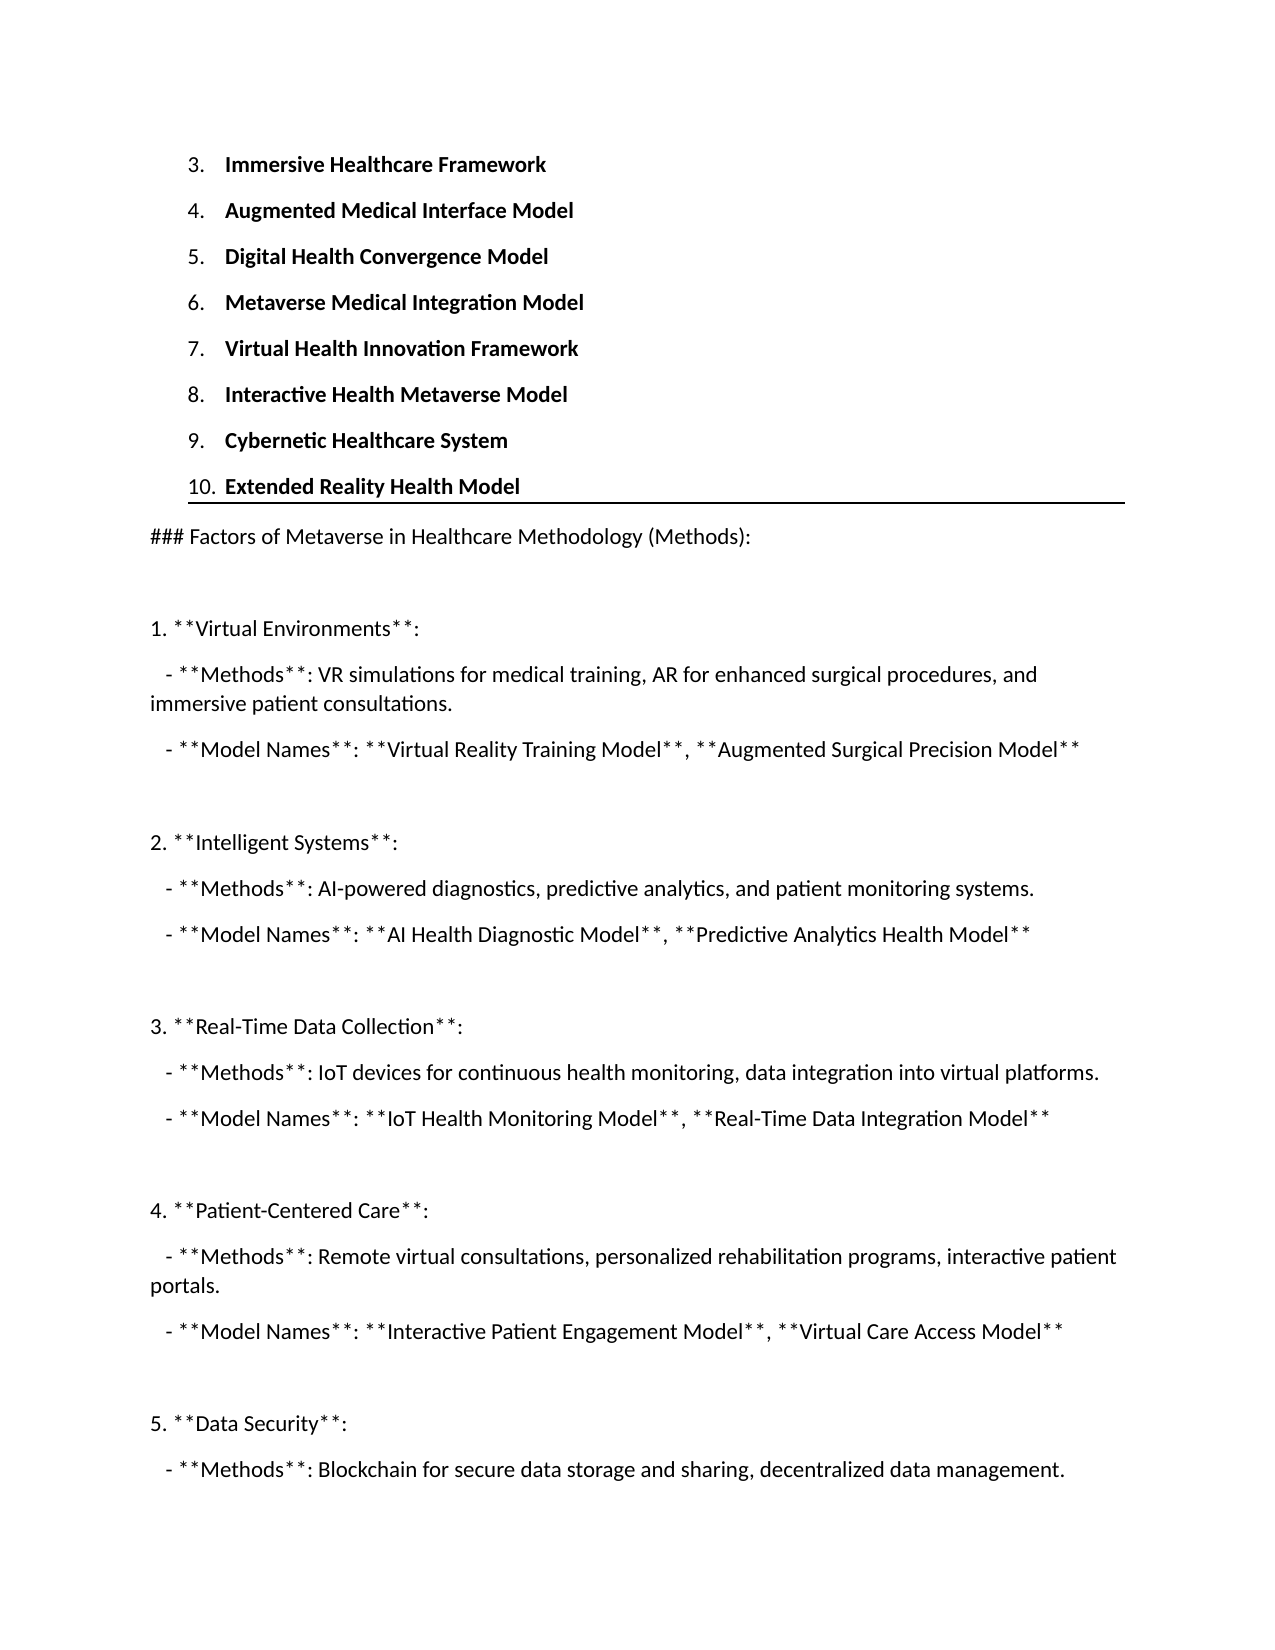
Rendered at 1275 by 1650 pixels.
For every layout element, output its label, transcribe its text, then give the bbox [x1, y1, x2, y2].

text - **Model Names**: **AI Health Diagnostic Model**, **Predictive Analytics Health Model** [150, 920, 1125, 948]
list Immersive Healthcare Framework [187, 150, 1125, 178]
list Cybernetic Healthcare System [187, 426, 1125, 454]
text - **Model Names**: **Virtual Reality Training Model**, **Augmented Surgical Precision Model** [150, 736, 1125, 763]
list Extended Reality Health Model [187, 472, 1125, 504]
text - **Methods**: AI-powered diagnostics, predictive analytics, and patient monitoring systems. [150, 874, 1125, 902]
text - **Methods**: Remote virtual consultations, personalized rehabilitation programs, interactive patient portals. [150, 1242, 1125, 1299]
list Interactive Health Metaverse Model [187, 380, 1125, 408]
list Metaverse Medical Integration Model [187, 288, 1125, 316]
text 5. **Data Security**: [150, 1409, 1125, 1437]
text - **Methods**: Blockchain for secure data storage and sharing, decentralized data management. [150, 1456, 1125, 1483]
text - **Methods**: IoT devices for continuous health monitoring, data integration into virtual platforms. [150, 1058, 1125, 1086]
text 4. **Patient-Centered Care**: [150, 1196, 1125, 1224]
text - **Model Names**: **Interactive Patient Engagement Model**, **Virtual Care Access Model** [150, 1317, 1125, 1345]
list Digital Health Convergence Model [187, 242, 1125, 270]
list Augmented Medical Interface Model [187, 196, 1125, 224]
list Virtual Health Innovation Framework [187, 334, 1125, 362]
text 1. **Virtual Environments**: [150, 614, 1125, 642]
text - **Methods**: VR simulations for medical training, AR for enhanced surgical procedures, and immersive patient consultations. [150, 660, 1125, 717]
text ### Factors of Metaverse in Healthcare Methodology (Methods): [150, 522, 1125, 550]
text - **Model Names**: **IoT Health Monitoring Model**, **Real-Time Data Integration Model** [150, 1104, 1125, 1132]
text 2. **Intelligent Systems**: [150, 828, 1125, 856]
text 3. **Real-Time Data Collection**: [150, 1012, 1125, 1040]
